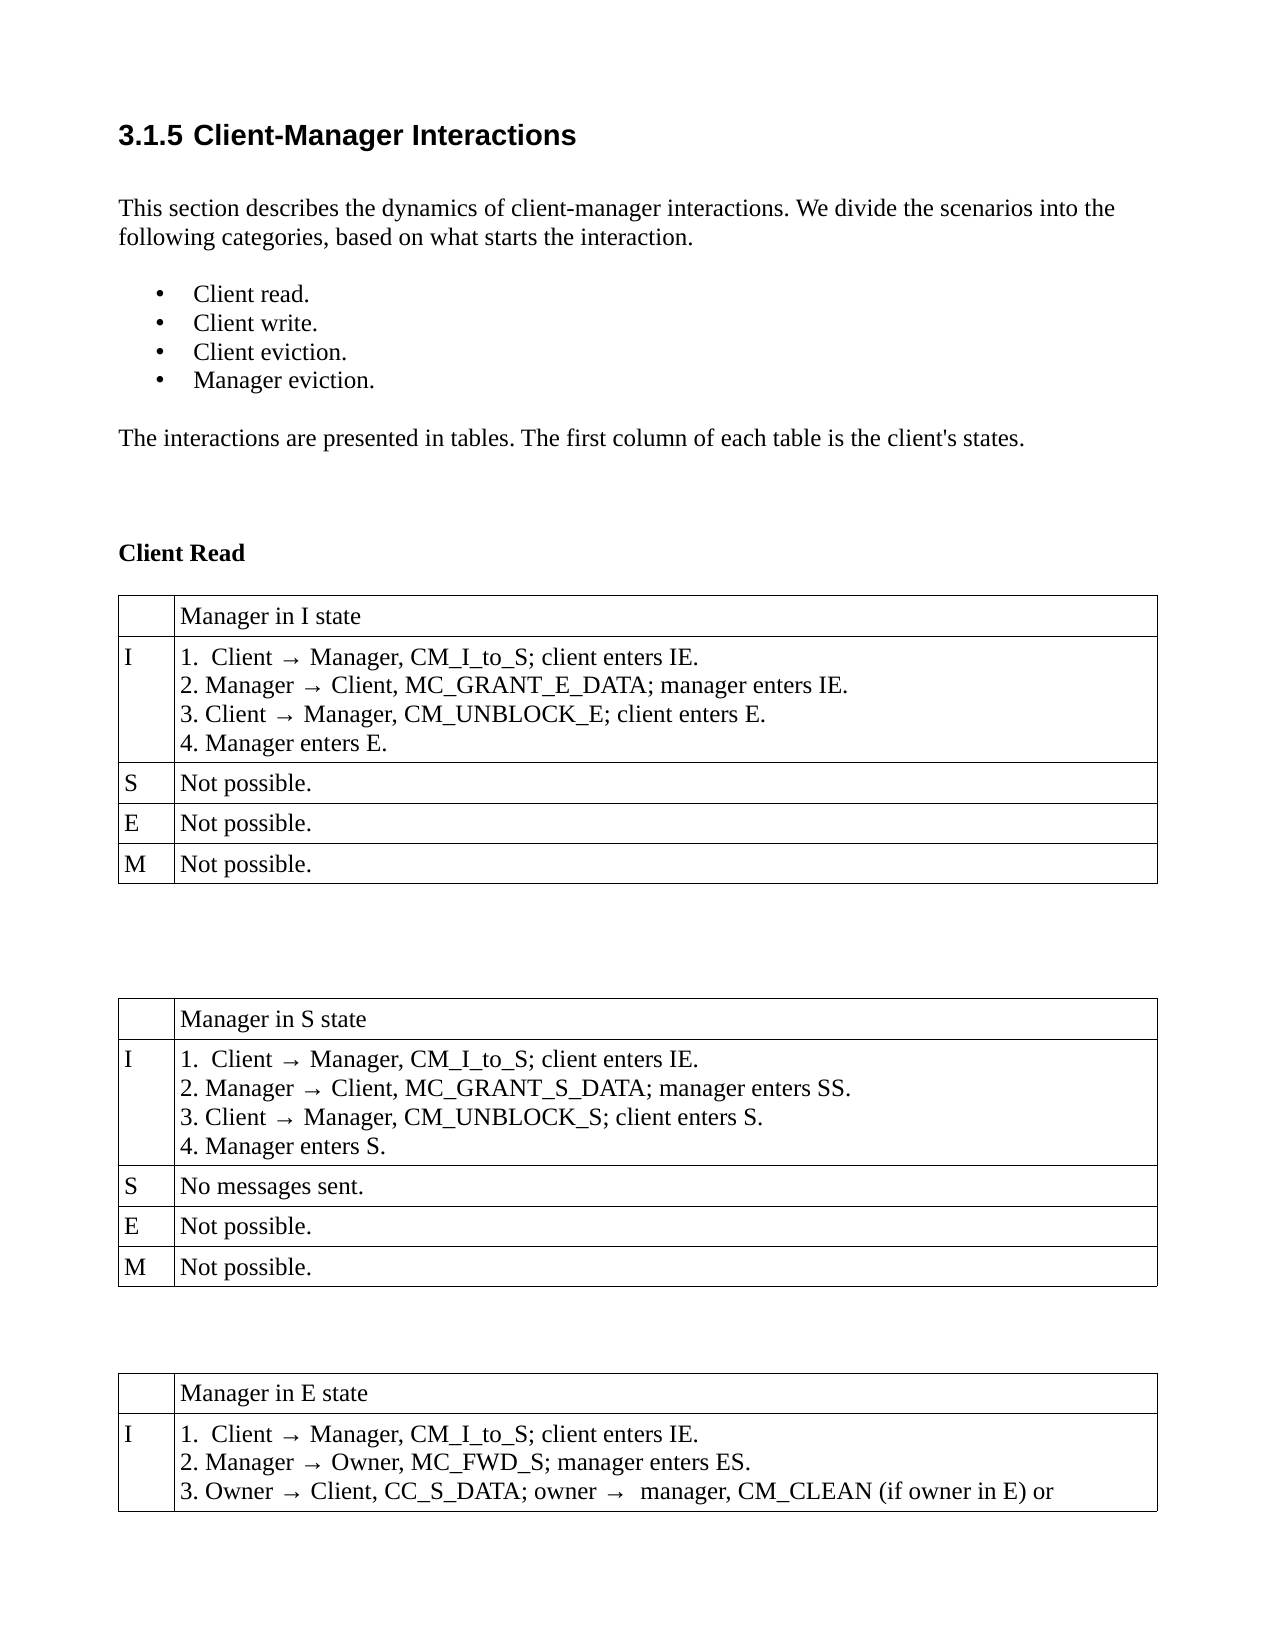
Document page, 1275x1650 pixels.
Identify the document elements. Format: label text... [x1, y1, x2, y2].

table_header [119, 1374, 174, 1413]
list Client read. [156, 279, 1157, 308]
table_cell S [119, 1166, 174, 1206]
text Client Read [118, 538, 1157, 567]
list Manager eviction. [156, 365, 1157, 394]
table_cell Not possible. [175, 763, 1157, 803]
list Client eviction. [156, 337, 1157, 365]
table_cell E [119, 804, 174, 843]
table_header Manager in I state [175, 596, 1157, 636]
table_cell S [119, 763, 174, 803]
text This section describes the dynamics of client-manager interactions. We divide the scenarios into the following categories, based on what starts the interaction. [118, 193, 1157, 250]
table_cell I [119, 1040, 174, 1165]
table_cell 1. Client → Manager, CM_I_to_S; client enters IE. 2. Manager → Client, MC_GRANT_E_DATA; manager enters IE. 3. Client → Manager, CM_UNBLOCK_E; client enters E. 4. Manager enters E. [175, 637, 1157, 762]
table_cell Not possible. [175, 1207, 1157, 1246]
table_cell M [119, 1247, 174, 1286]
table_header [119, 999, 174, 1039]
table_cell Not possible. [175, 844, 1157, 883]
table_cell I [119, 637, 174, 762]
table_cell Not possible. [175, 1247, 1157, 1286]
list Client write. [156, 308, 1157, 337]
table_cell 1. Client → Manager, CM_I_to_S; client enters IE. 2. Manager → Client, MC_GRANT_S_DATA; manager enters SS. 3. Client → Manager, CM_UNBLOCK_S; client enters S. 4. Manager enters S. [175, 1040, 1157, 1165]
table_header Manager in S state [175, 999, 1157, 1039]
table_header Manager in E state [175, 1374, 1157, 1413]
table_cell 1. Client → Manager, CM_I_to_S; client enters IE. 2. Manager → Owner, MC_FWD_S; manager enters ES. 3. Owner → Client, CC_S_DATA; owner → manager, CM_CLEAN (if owner in E) or [175, 1414, 1157, 1511]
table_cell M [119, 844, 174, 883]
table_cell Not possible. [175, 804, 1157, 843]
table_cell No messages sent. [175, 1166, 1157, 1206]
text The interactions are presented in tables. The first column of each table is the client's states. [118, 423, 1157, 452]
table_cell E [119, 1207, 174, 1246]
subtitle Client-Manager Interactions [118, 118, 1157, 152]
table_header [119, 596, 174, 636]
table_cell I [119, 1414, 174, 1511]
